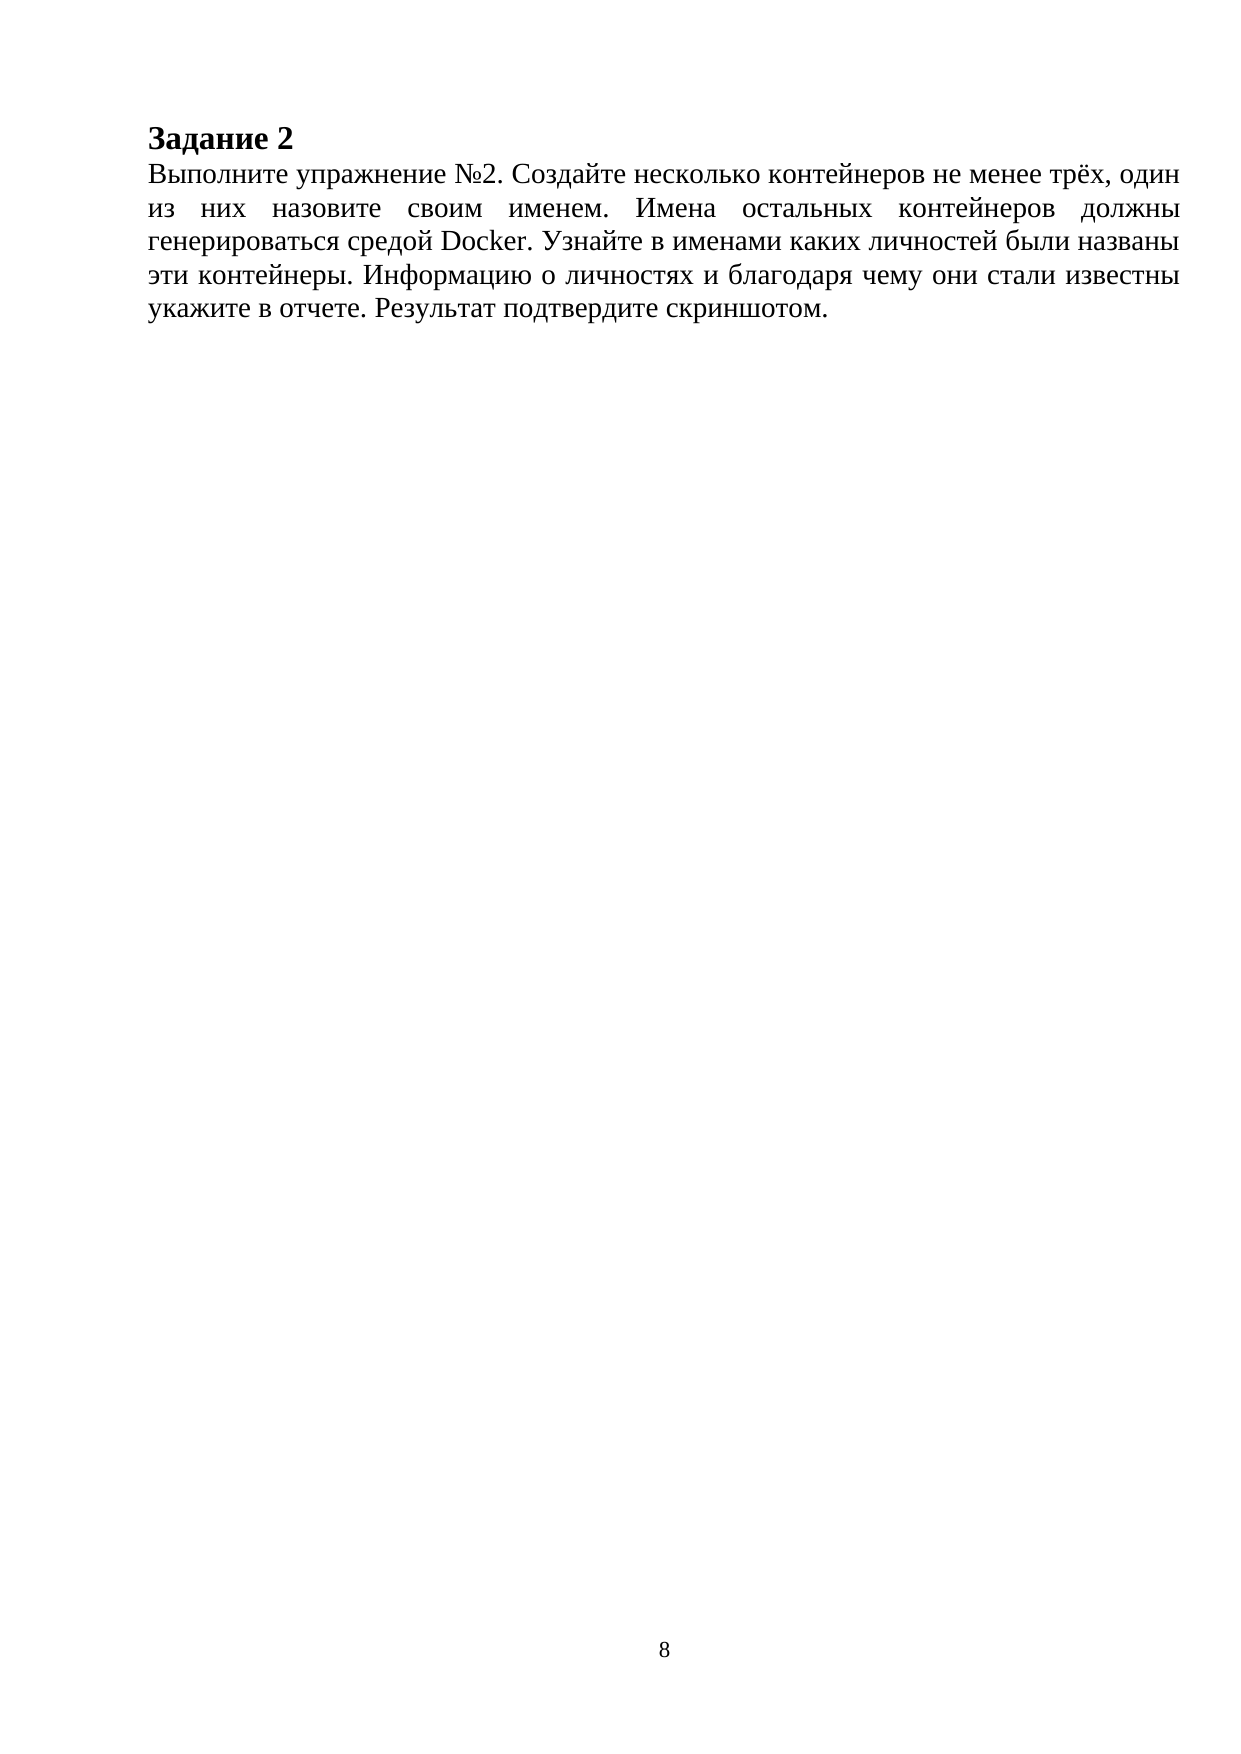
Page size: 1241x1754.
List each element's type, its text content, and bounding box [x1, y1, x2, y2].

text Задание 2 [148, 118, 1181, 156]
text Выполните упражнение №2. Создайте несколько контейнеров не менее трёх, один из них назовите своим именем. Имена остальных контейнеров должны генерироваться средой Docker. Узнайте в именами каких личностей были названы эти контейнеры. Информацию о личностях и благодаря чему они стали известны укажите в отчете. Результат подтвердите скриншотом. [148, 156, 1181, 324]
